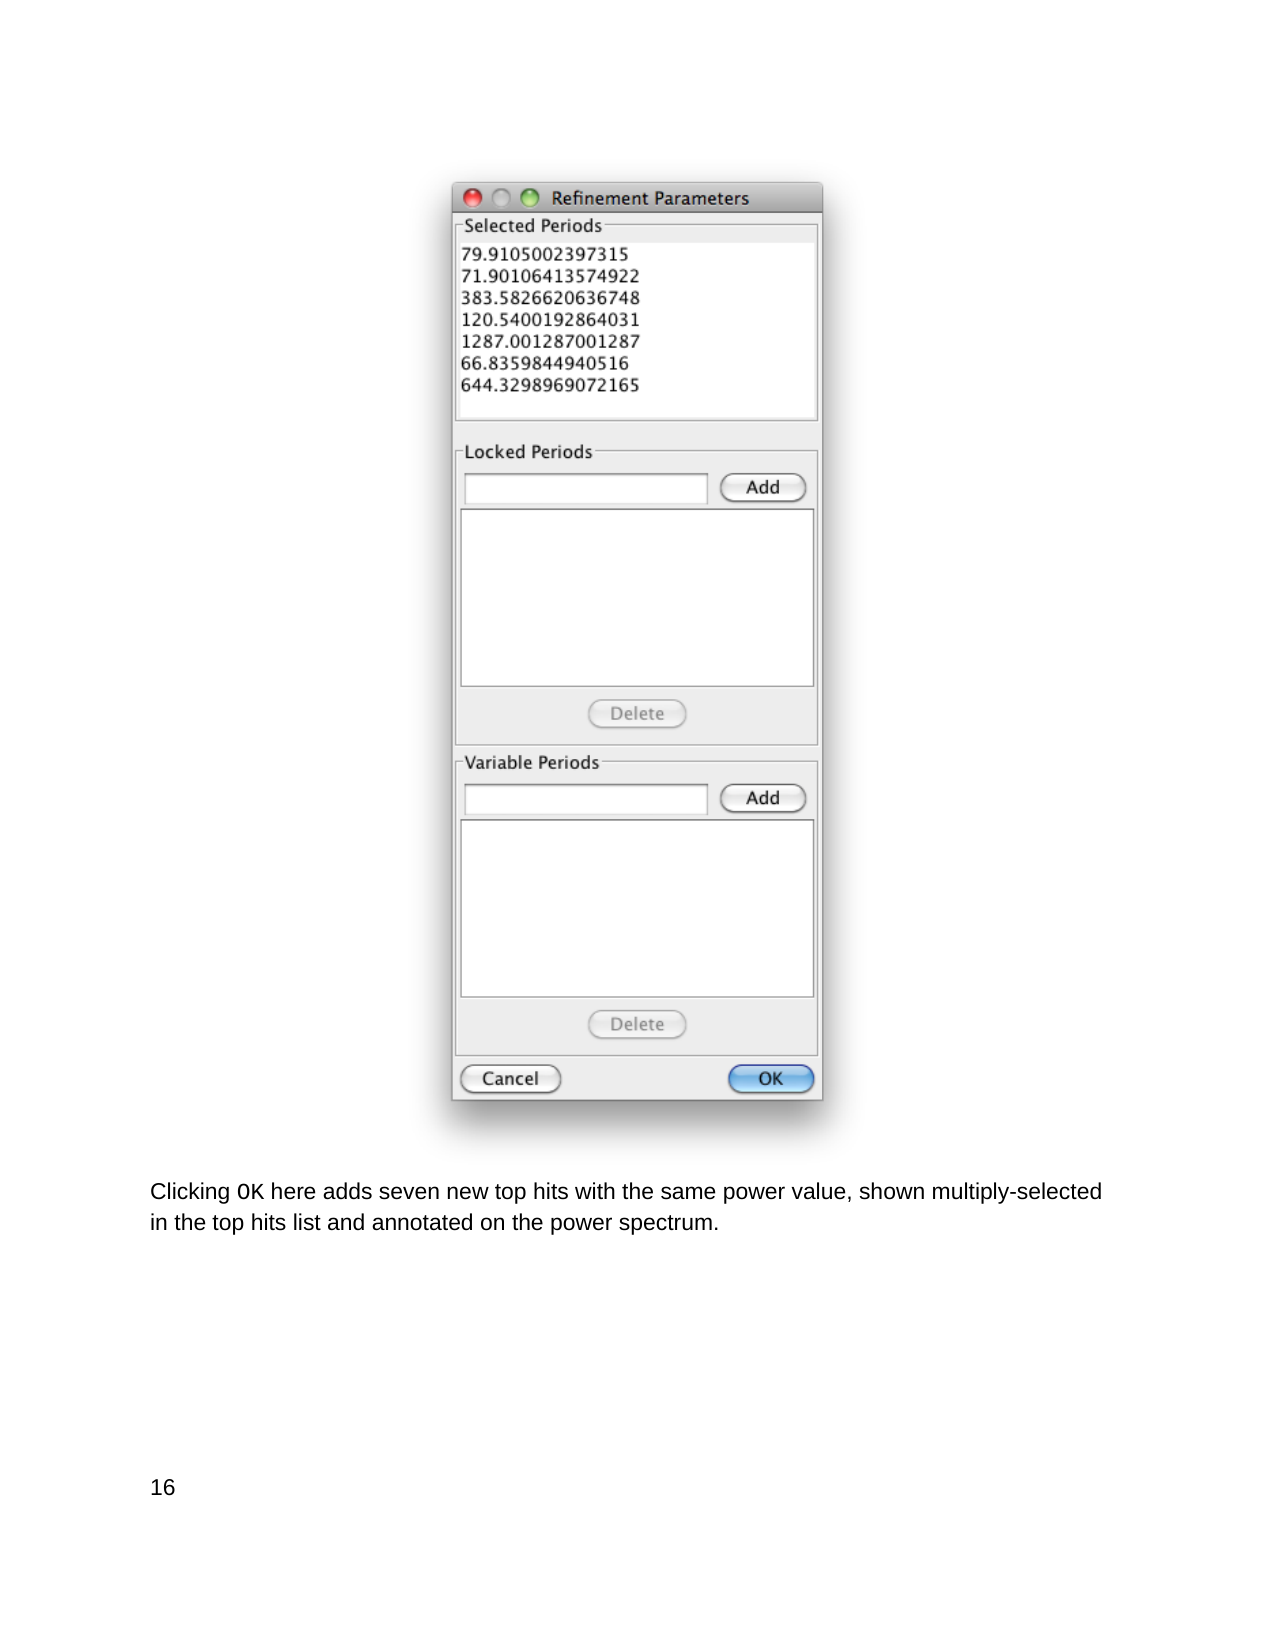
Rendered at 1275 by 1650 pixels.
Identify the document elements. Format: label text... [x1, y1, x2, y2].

text Clicking OK here adds seven new top hits with the same power value, shown multiply-selected in the top hits list and annotated on the power spectrum. [150, 1179, 1125, 1236]
picture [398, 150, 877, 1175]
